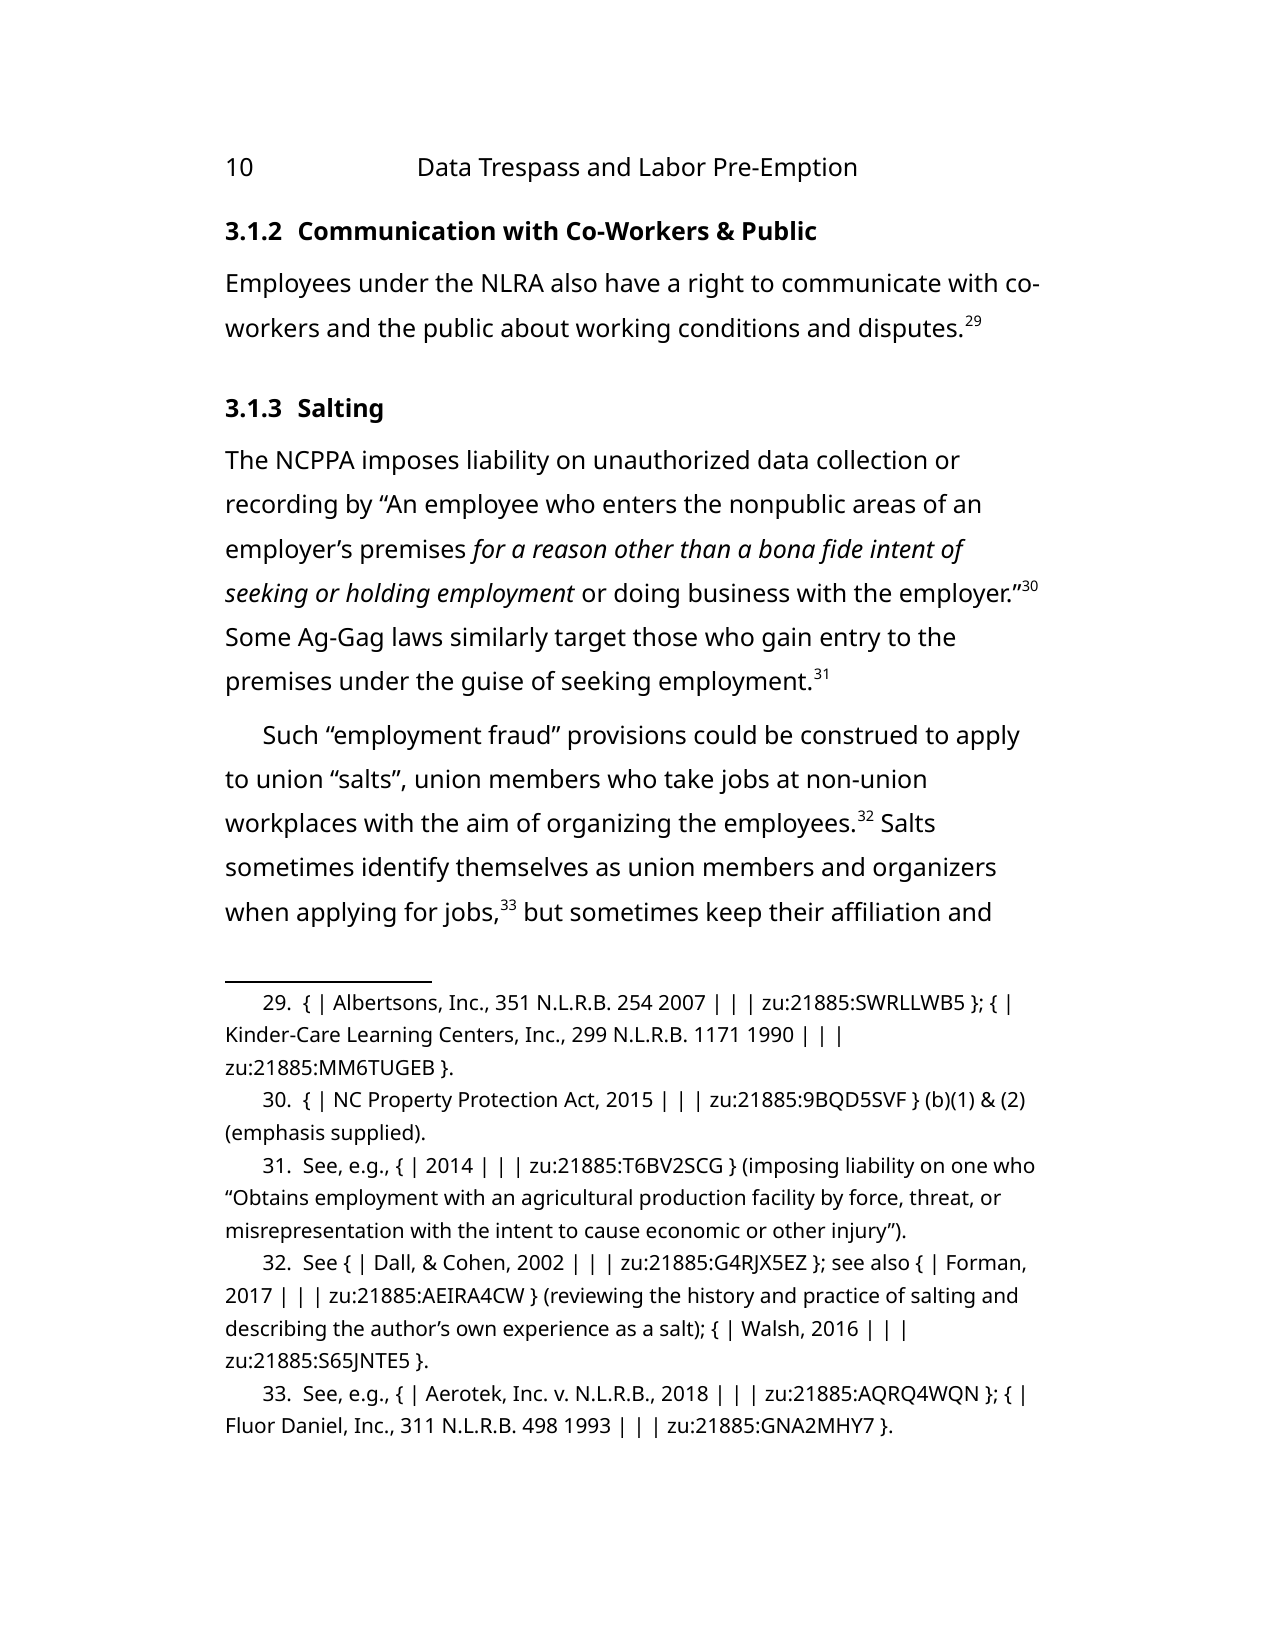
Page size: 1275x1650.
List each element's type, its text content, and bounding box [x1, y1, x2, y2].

text See { | Dall, & Cohen, 2002 | | | zu:21885:G4RJX5EZ }; see also { | Forman, 2017 | | | zu:21885:AEIRA4CW } (reviewing the history and practice of salting and describing the author’s own experience as a salt); { | Walsh, 2016 | | | zu:21885:S65JNTE5 }. [225, 1248, 1050, 1375]
text Employees under the NLRA also have a right to communicate with co-workers and the public about working conditions and disputes. [225, 266, 1050, 344]
text See, e.g., { | 2014 | | | zu:21885:T6BV2SCG } (imposing liability on one who “Obtains employment with an agricultural production facility by force, threat, or misrepresentation with the intent to cause economic or other injury”). [225, 1151, 1050, 1244]
subtitle Salting [225, 391, 1050, 425]
text { | Albertsons, Inc., 351 N.L.R.B. 254 2007 | | | zu:21885:SWRLLWB5 }; { | Kinder-Care Learning Centers, Inc., 299 N.L.R.B. 1171 1990 | | | zu:21885:MM6TUGEB }. [225, 988, 1050, 1081]
text The NCPPA imposes liability on unauthorized data collection or recording by “An employee who enters the nonpublic areas of an employer’s premises for a reason other than a bona fide intent of seeking or holding employment or doing business with the employer.” Some Ag-Gag laws similarly target those who gain entry to the premises under the guise of seeking employment. [225, 443, 1050, 698]
text See, e.g., { | Aerotek, Inc. v. N.L.R.B., 2018 | | | zu:21885:AQRQ4WQN }; { | Fluor Daniel, Inc., 311 N.L.R.B. 498 1993 | | | zu:21885:GNA2MHY7 }. [225, 1379, 1050, 1440]
text { | NC Property Protection Act, 2015 | | | zu:21885:9BQD5SVF } (b)(1) & (2) (emphasis supplied). [225, 1086, 1050, 1147]
subtitle Communication with Co-Workers & Public [225, 214, 1050, 248]
text Such “employment fraud” provisions could be construed to apply to union “salts”, union members who take jobs at non-union workplaces with the aim of organizing the employees. Salts sometimes identify themselves as union members and organizers when applying for jobs, but sometimes keep their affiliation and [225, 717, 1050, 928]
